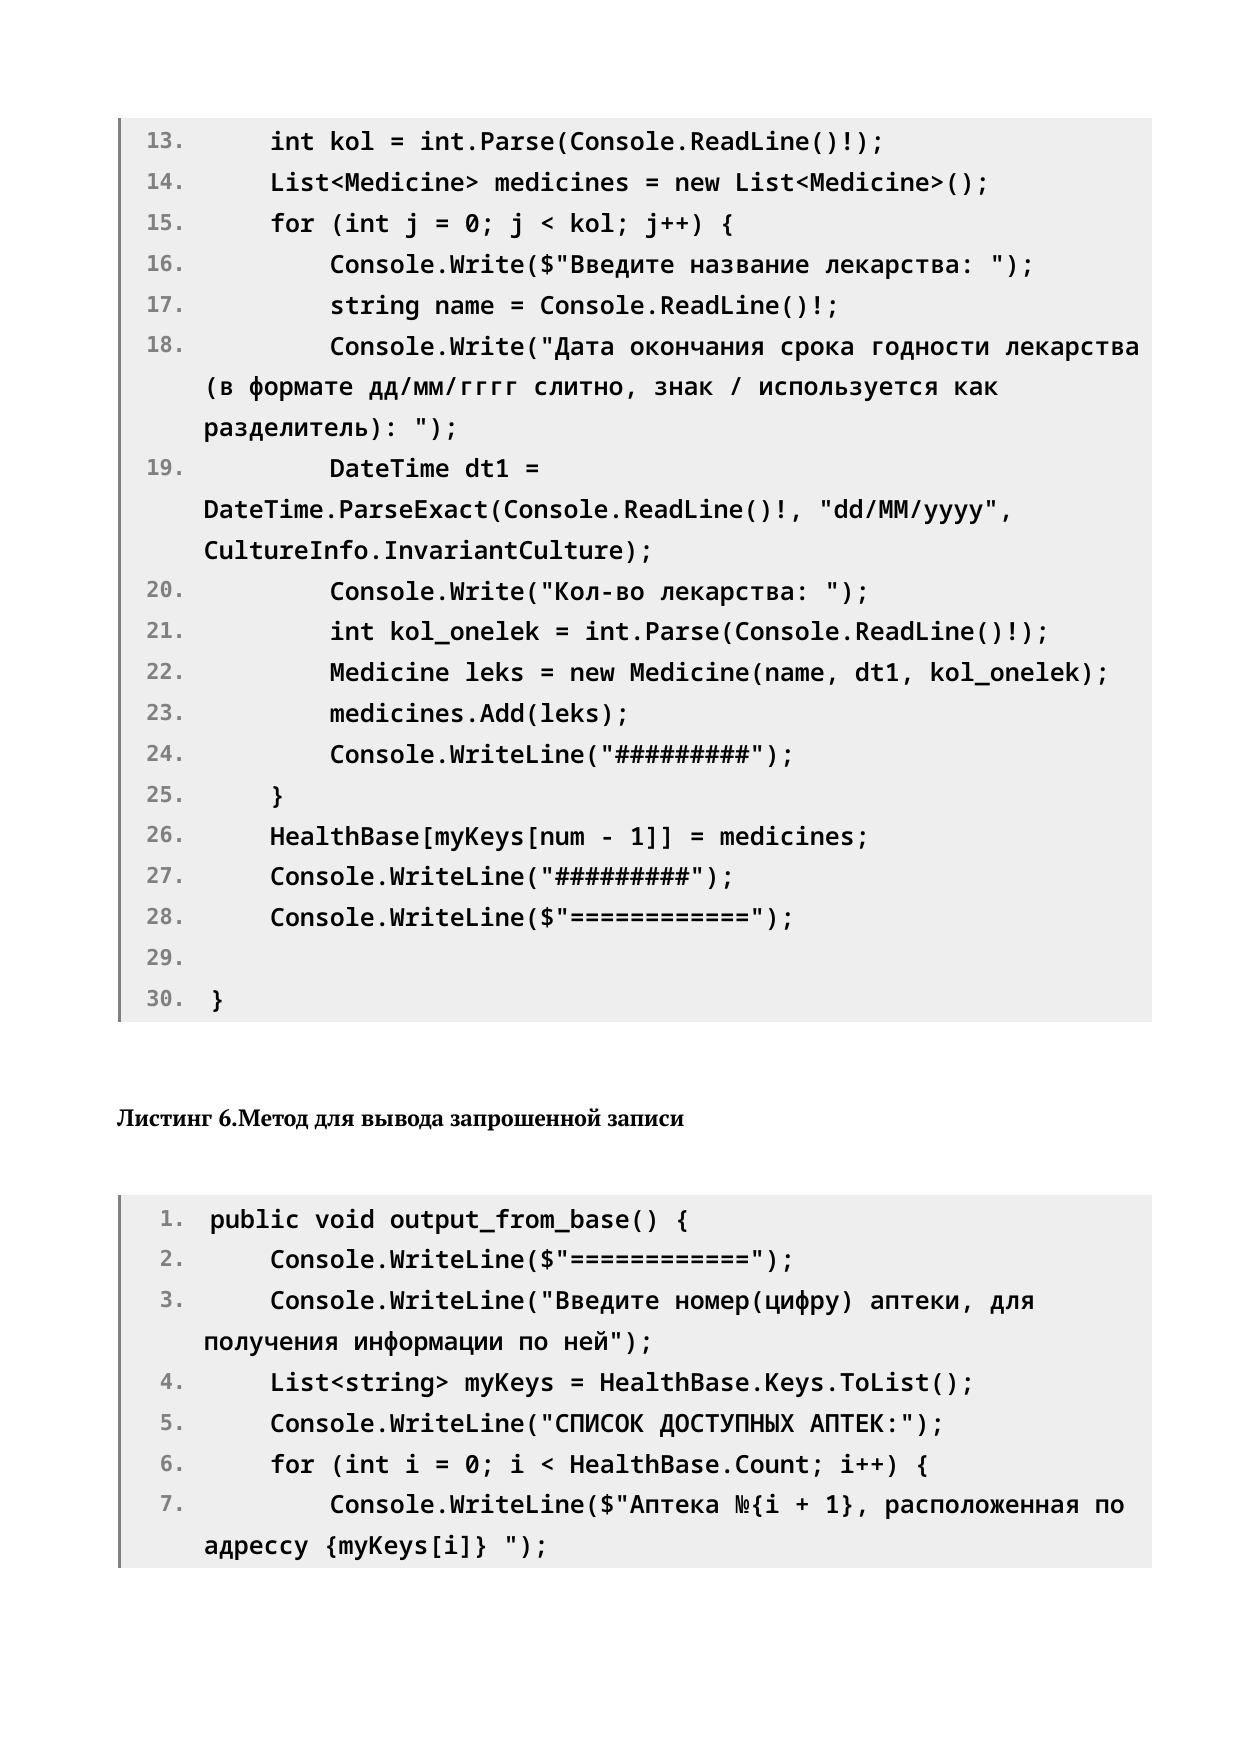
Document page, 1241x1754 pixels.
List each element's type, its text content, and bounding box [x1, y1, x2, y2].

list int kol_onelek = int.Parse(Console.ReadLine()!); [121, 608, 1152, 648]
list for (int i = 0; i < HealthBase.Count; i++) { [121, 1440, 1152, 1480]
list Console.WriteLine("Введите номер(цифру) аптеки, для получения информации по ней"); [121, 1277, 1152, 1358]
list Console.WriteLine($"============"); [121, 1236, 1152, 1276]
list DateTime dt1 = DateTime.ParseExact(Console.ReadLine()!, "dd/MM/yyyy", CultureInfo.InvariantCulture); [121, 445, 1152, 566]
list medicines.Add(leks); [121, 690, 1152, 730]
list List<Medicine> medicines = new List<Medicine>(); [121, 159, 1152, 199]
list Console.WriteLine("СПИСОК ДОСТУПНЫХ АПТЕК:"); [121, 1399, 1152, 1439]
list Console.WriteLine("#########"); [121, 731, 1152, 771]
list } [121, 976, 1152, 1022]
list public void output_from_base() { [121, 1195, 1152, 1235]
list Console.WriteLine("#########"); [121, 853, 1152, 893]
list int kol = int.Parse(Console.ReadLine()!); [121, 118, 1152, 158]
list Console.Write("Кол-во лекарства: "); [121, 567, 1152, 607]
list } [121, 771, 1152, 811]
list Console.WriteLine($"============"); [121, 894, 1152, 934]
text Листинг 6.Метод для вывода запрошенной записи [116, 1103, 1163, 1132]
list Console.Write($"Введите название лекарства: "); [121, 241, 1152, 281]
list List<string> myKeys = HealthBase.Keys.ToList(); [121, 1359, 1152, 1399]
list string name = Console.ReadLine()!; [121, 281, 1152, 321]
list Console.WriteLine($"Аптека №{i + 1}, расположенная по адрессу {myKeys[i]} "); [121, 1481, 1152, 1568]
list Medicine leks = new Medicine(name, dt1, kol_onelek); [121, 649, 1152, 689]
list for (int j = 0; j < kol; j++) { [121, 200, 1152, 240]
list HealthBase[myKeys[num - 1]] = medicines; [121, 812, 1152, 852]
list Console.Write("Дата окончания срока годности лекарства (в формате дд/мм/гггг слитно, знак / используется как разделитель): "); [121, 322, 1152, 444]
